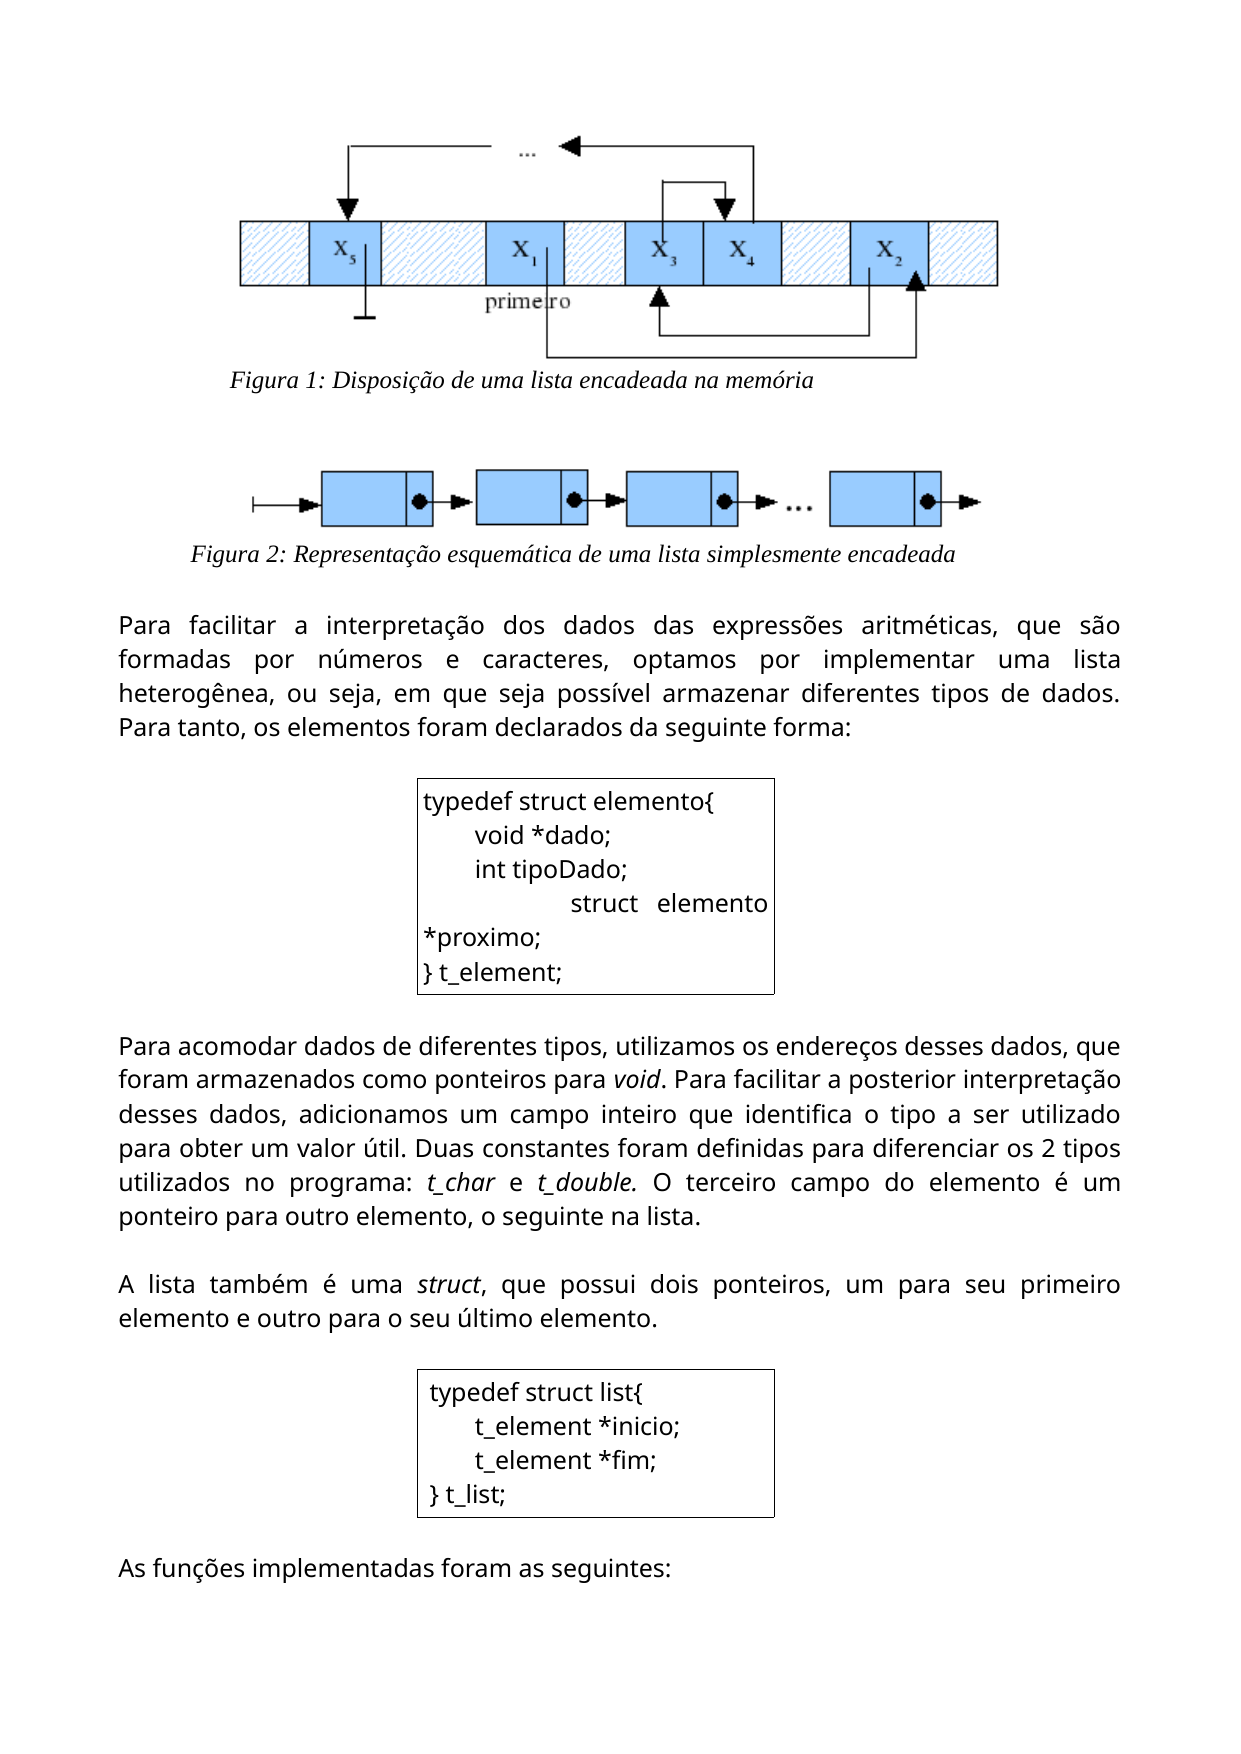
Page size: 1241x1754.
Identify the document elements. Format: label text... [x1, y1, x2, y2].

text Figura 1: Disposição de uma lista encadeada na memória [229, 365, 1011, 394]
table_header typedef struct elemento{ void *dado; int tipoDado; struct elemento *proximo; } t_element; [418, 779, 774, 994]
table_header typedef struct list{ t_element *inicio; t_element *fim; } t_list; [418, 1370, 774, 1517]
text Para acomodar dados de diferentes tipos, utilizamos os endereços desses dados, que foram armazenados como ponteiros para void. Para facilitar a posterior interpretação desses dados, adicionamos um campo inteiro que identifica o tipo a ser utilizado para obter um valor útil. Duas constantes foram definidas para diferenciar os 2 tipos utilizados no programa: t_char e t_double. O terceiro campo do elemento é um ponteiro para outro elemento, o seguinte na lista. [118, 1028, 1122, 1232]
picture [190, 461, 1050, 540]
text A lista também é uma struct, que possui dois ponteiros, um para seu primeiro elemento e outro para o seu último elemento. [118, 1267, 1122, 1335]
text Para facilitar a interpretação dos dados das expressões aritméticas, que são formadas por números e caracteres, optamos por implementar uma lista heterogênea, ou seja, em que seja possível armazenar diferentes tipos de dados. Para tanto, os elementos foram declarados da seguinte forma: [118, 608, 1122, 744]
picture [229, 130, 1011, 365]
text As funções implementadas foram as seguintes: [118, 1551, 1122, 1585]
text Figura 2: Representação esquemática de uma lista simplesmente encadeada [190, 540, 1050, 568]
